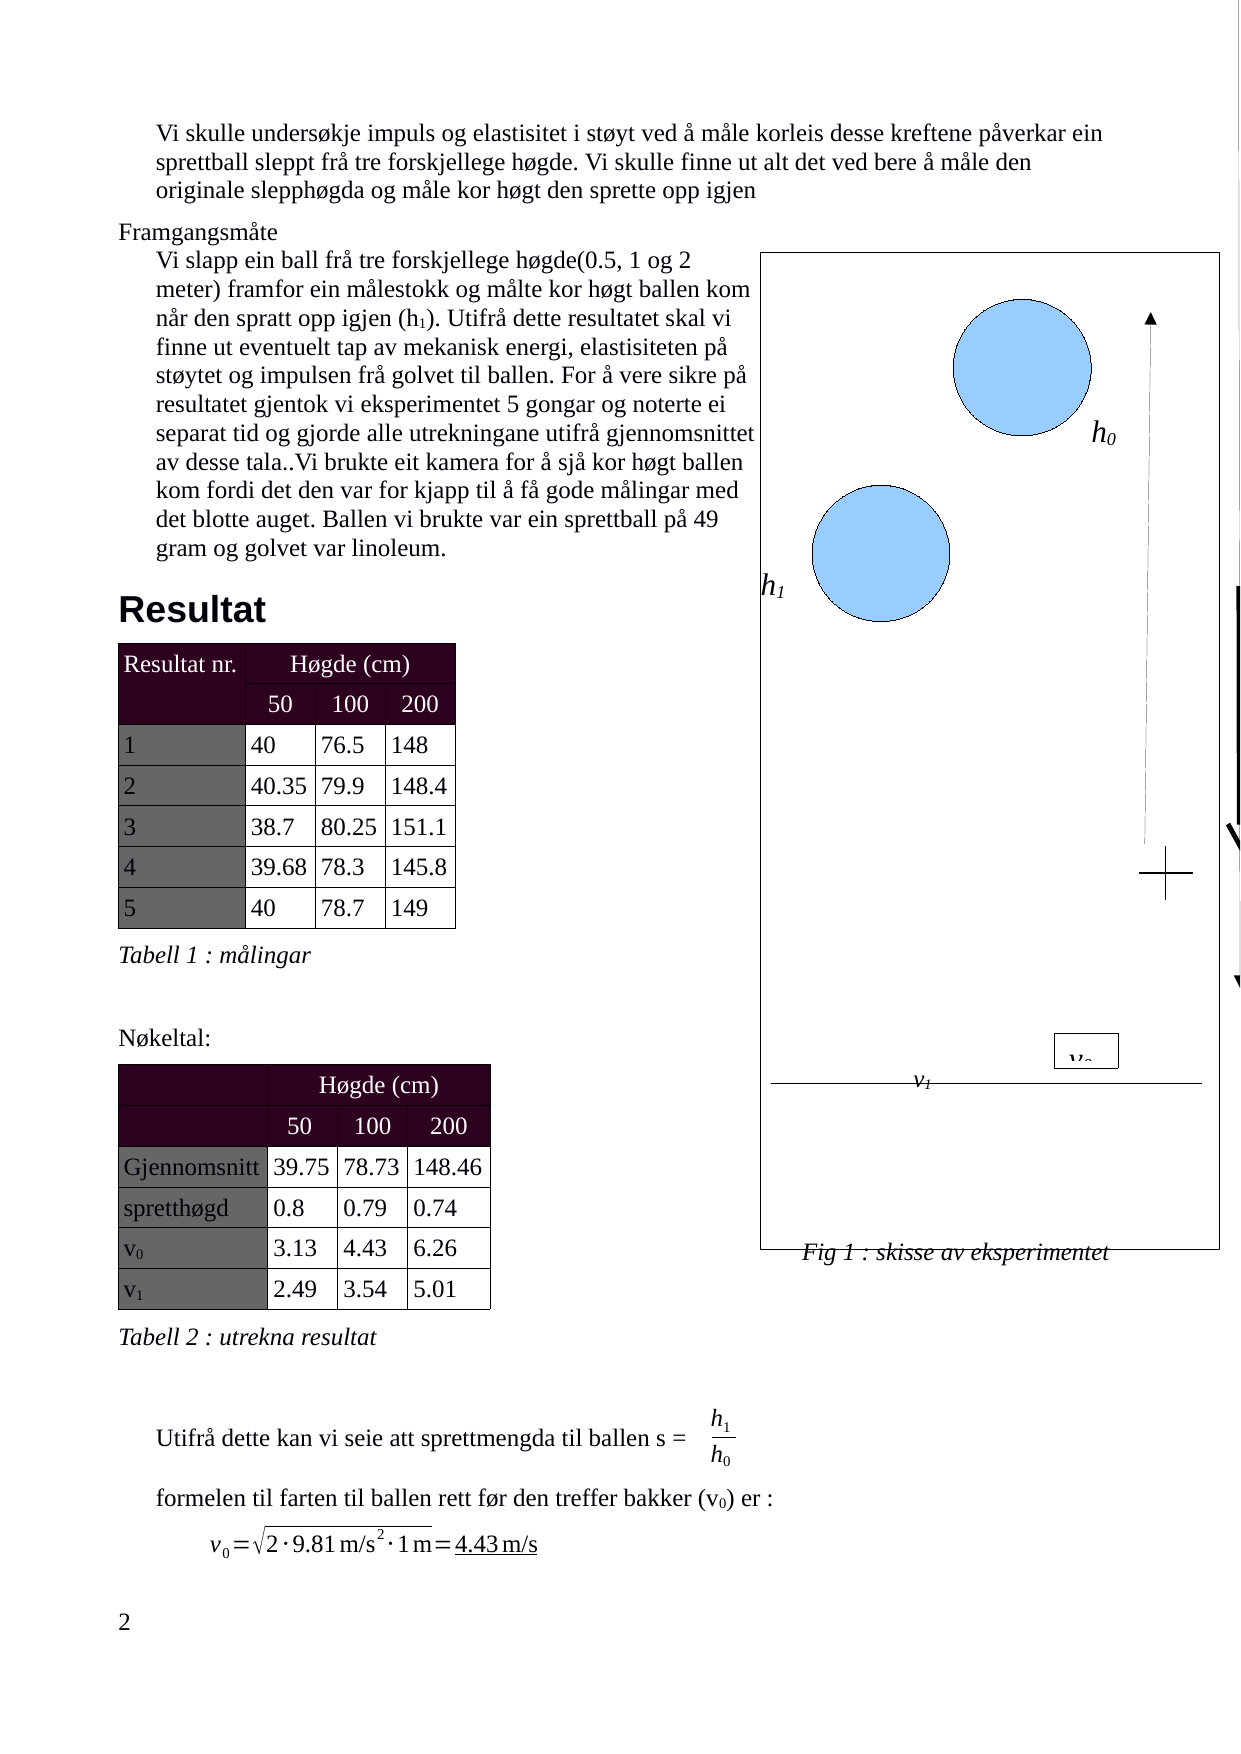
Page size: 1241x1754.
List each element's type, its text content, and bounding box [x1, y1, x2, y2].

text Vi skulle undersøkje impuls og elastisitet i støyt ved å måle korleis desse kreftene påverkar ein sprettball sleppt frå tre forskjellege høgde. Vi skulle finne ut alt det ved bere å måle den originale slepphøgda og måle kor høgt den sprette opp igjen [156, 118, 1122, 204]
table_cell 100 [316, 684, 385, 724]
table_cell 40 [246, 888, 315, 928]
subtitle [761, 587, 1122, 630]
table_header [119, 1065, 267, 1105]
table_cell 0.8 [268, 1188, 337, 1227]
table_cell 2 [119, 766, 245, 805]
table_cell 0.79 [338, 1188, 407, 1227]
table_header Høgde (cm) [268, 1065, 490, 1105]
table_cell 0.74 [408, 1188, 490, 1227]
table_cell 76.5 [316, 725, 385, 765]
table_cell v1 [119, 1269, 267, 1309]
table_cell v0 [119, 1228, 267, 1268]
table_cell spretthøgd [119, 1188, 267, 1227]
table_header Resultat nr. [119, 644, 245, 724]
table_cell 3.54 [338, 1269, 407, 1309]
table_cell 39.68 [246, 847, 315, 887]
table_cell 78.73 [338, 1147, 407, 1187]
text v0 [1069, 1040, 1103, 1061]
table_cell 148.4 [386, 766, 455, 805]
table_cell Gjennomsnitt [119, 1147, 267, 1187]
table_cell 100 [338, 1106, 407, 1146]
table_cell 149 [386, 888, 455, 928]
table_cell 4 [119, 847, 245, 887]
table_cell 2.49 [268, 1269, 337, 1309]
text Tabell 1 : målingar [118, 941, 760, 969]
table_cell 40 [246, 725, 315, 765]
table_cell 145.8 [386, 847, 455, 887]
table_cell 38.7 [246, 806, 315, 846]
table_cell [119, 1106, 267, 1146]
text formelen til farten til ballen rett før den treffer bakker (v0) er : [156, 1483, 1122, 1512]
table_cell 4.43 [338, 1228, 407, 1268]
table_cell 6.26 [408, 1228, 490, 1268]
text Tabell 2 : utrekna resultat [118, 1322, 1122, 1351]
text [761, 1023, 1122, 1052]
subtitle Resultat [118, 587, 760, 630]
table_cell 78.7 [316, 888, 385, 928]
text [1150, 414, 1160, 450]
text Framgangsmåte [118, 217, 1122, 246]
list h1 [760, 567, 829, 603]
text Vi slapp ein ball frå tre forskjellege høgde(0.5, 1 og 2 meter) framfor ein målestokk og målte kor høgt ballen kom når den spratt opp igjen (h1). Utifrå dette resultatet skal vi finne ut eventuelt tap av mekanisk energi, elastisiteten på støytet og impulsen frå golvet til ballen. For å vere sikre på resultatet gjentok vi eksperimentet 5 gongar og noterte ei separat tid og gjorde alle utrekningane utifrå gjennomsnittet av desse tala..Vi brukte eit kamera for å sjå kor høgt ballen kom fordi det den var for kjapp til å få gode målingar med det blotte auget. Ballen vi brukte var ein sprettball på 49 gram og golvet var linoleum. [156, 246, 1122, 562]
table_cell 200 [386, 684, 455, 724]
table_cell 79.9 [316, 766, 385, 805]
table_cell 50 [268, 1106, 337, 1146]
text h0 [1091, 414, 1149, 450]
table_cell 1 [119, 725, 245, 765]
table_cell 148 [386, 725, 455, 765]
table_cell 5.01 [408, 1269, 490, 1309]
table_header Høgde (cm) [246, 644, 455, 683]
table_cell 148.46 [408, 1147, 490, 1187]
table_cell 50 [246, 684, 315, 724]
text Nøkeltal: [118, 1023, 760, 1052]
table_cell 151.1 [386, 806, 455, 846]
table_cell 200 [408, 1106, 490, 1146]
text [761, 941, 1122, 969]
table_cell 39.75 [268, 1147, 337, 1187]
text Utifrå dette kan vi seie att sprettmengda til ballen s = [156, 1404, 1122, 1471]
table_cell 3 [119, 806, 245, 846]
table_cell 3.13 [268, 1228, 337, 1268]
text v1 [913, 1064, 979, 1092]
table_cell 40.35 [246, 766, 315, 805]
table_cell 78.3 [316, 847, 385, 887]
table_cell 5 [119, 888, 245, 928]
table_cell 80.25 [316, 806, 385, 846]
